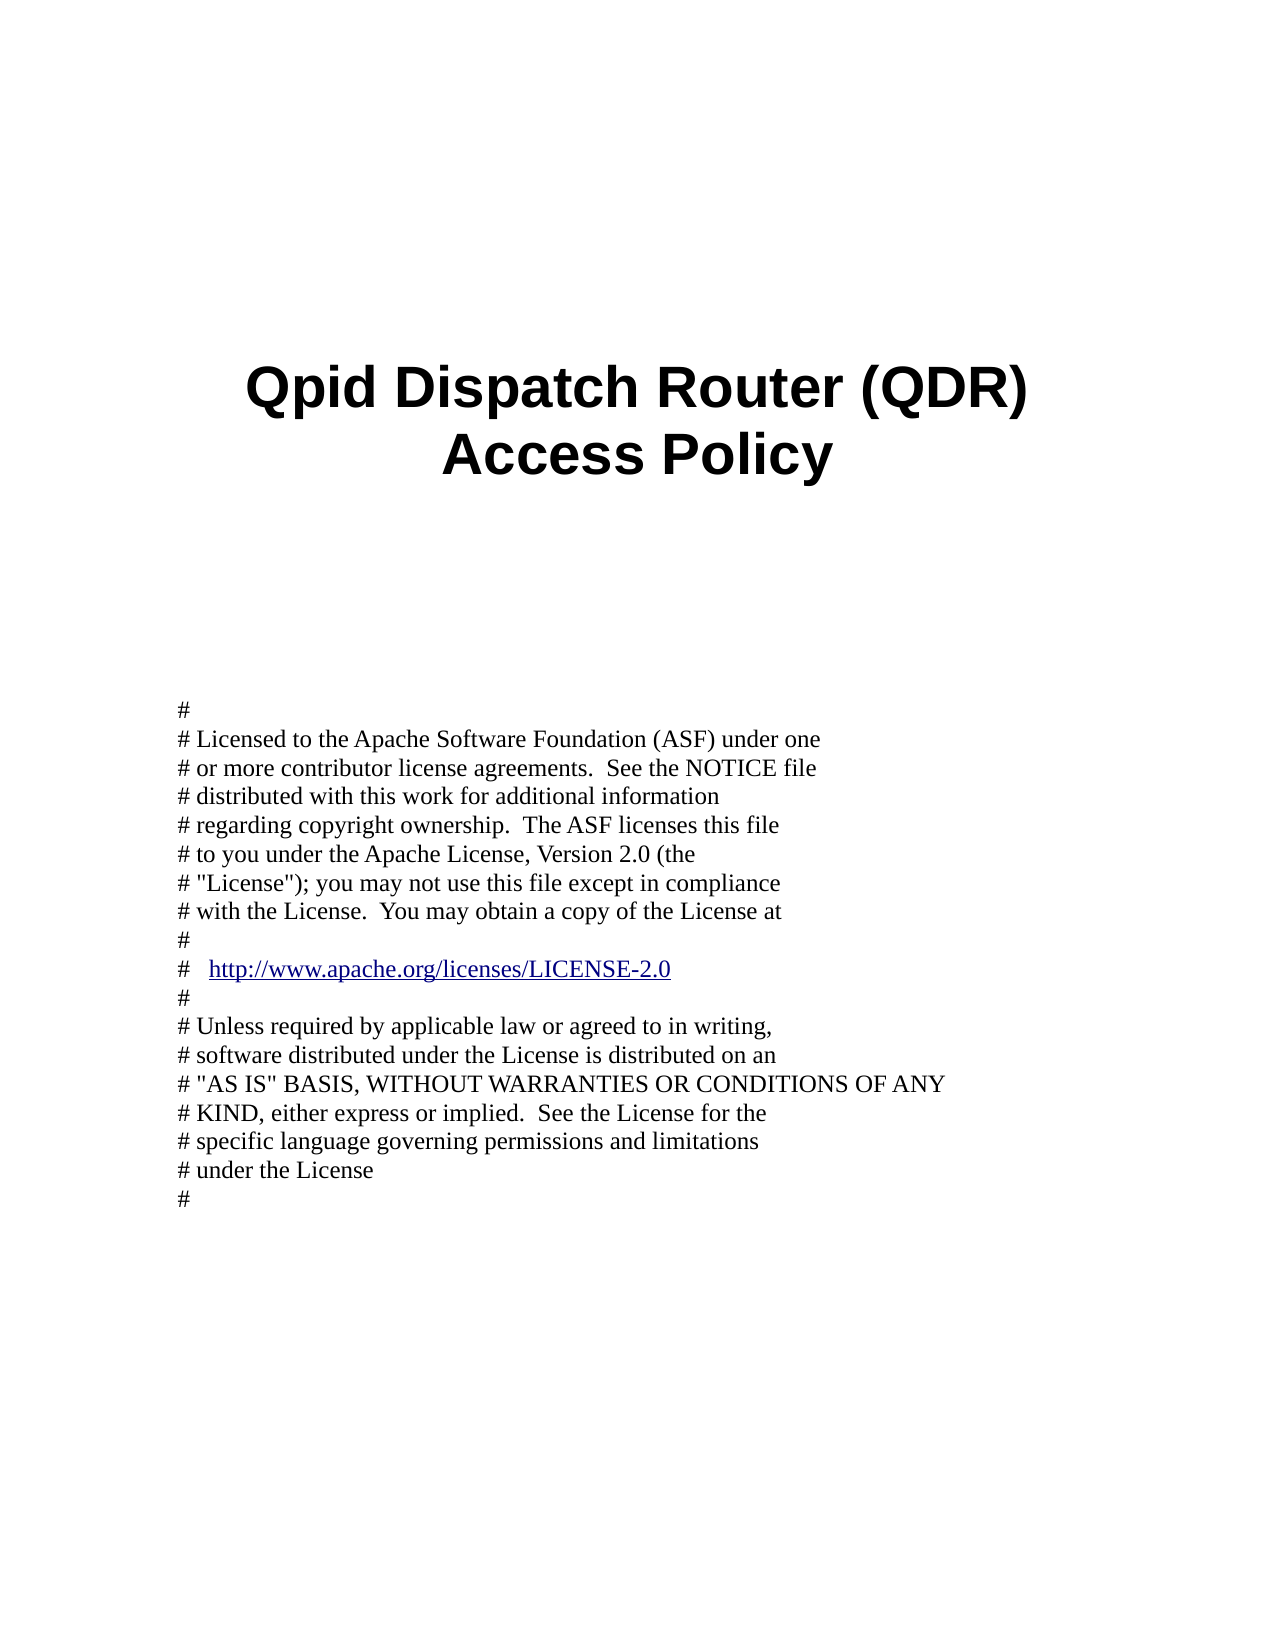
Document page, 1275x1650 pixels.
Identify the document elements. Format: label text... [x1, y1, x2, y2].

text # # Licensed to the Apache Software Foundation (ASF) under one # or more contributor license agreements. See the NOTICE file # distributed with this work for additional information # regarding copyright ownership. The ASF licenses this file # to you under the Apache License, Version 2.0 (the # "License"); you may not use this file except in compliance # with the License. You may obtain a copy of the License at # # http://www.apache.org/licenses/LICENSE-2.0 # # Unless required by applicable law or agreed to in writing, # software distributed under the License is distributed on an # "AS IS" BASIS, WITHOUT WARRANTIES OR CONDITIONS OF ANY # KIND, either express or implied. See the License for the # specific language governing permissions and limitations # under the License # [177, 695, 1098, 1213]
title Qpid Dispatch Router (QDR) Access Policy [118, 352, 1157, 486]
